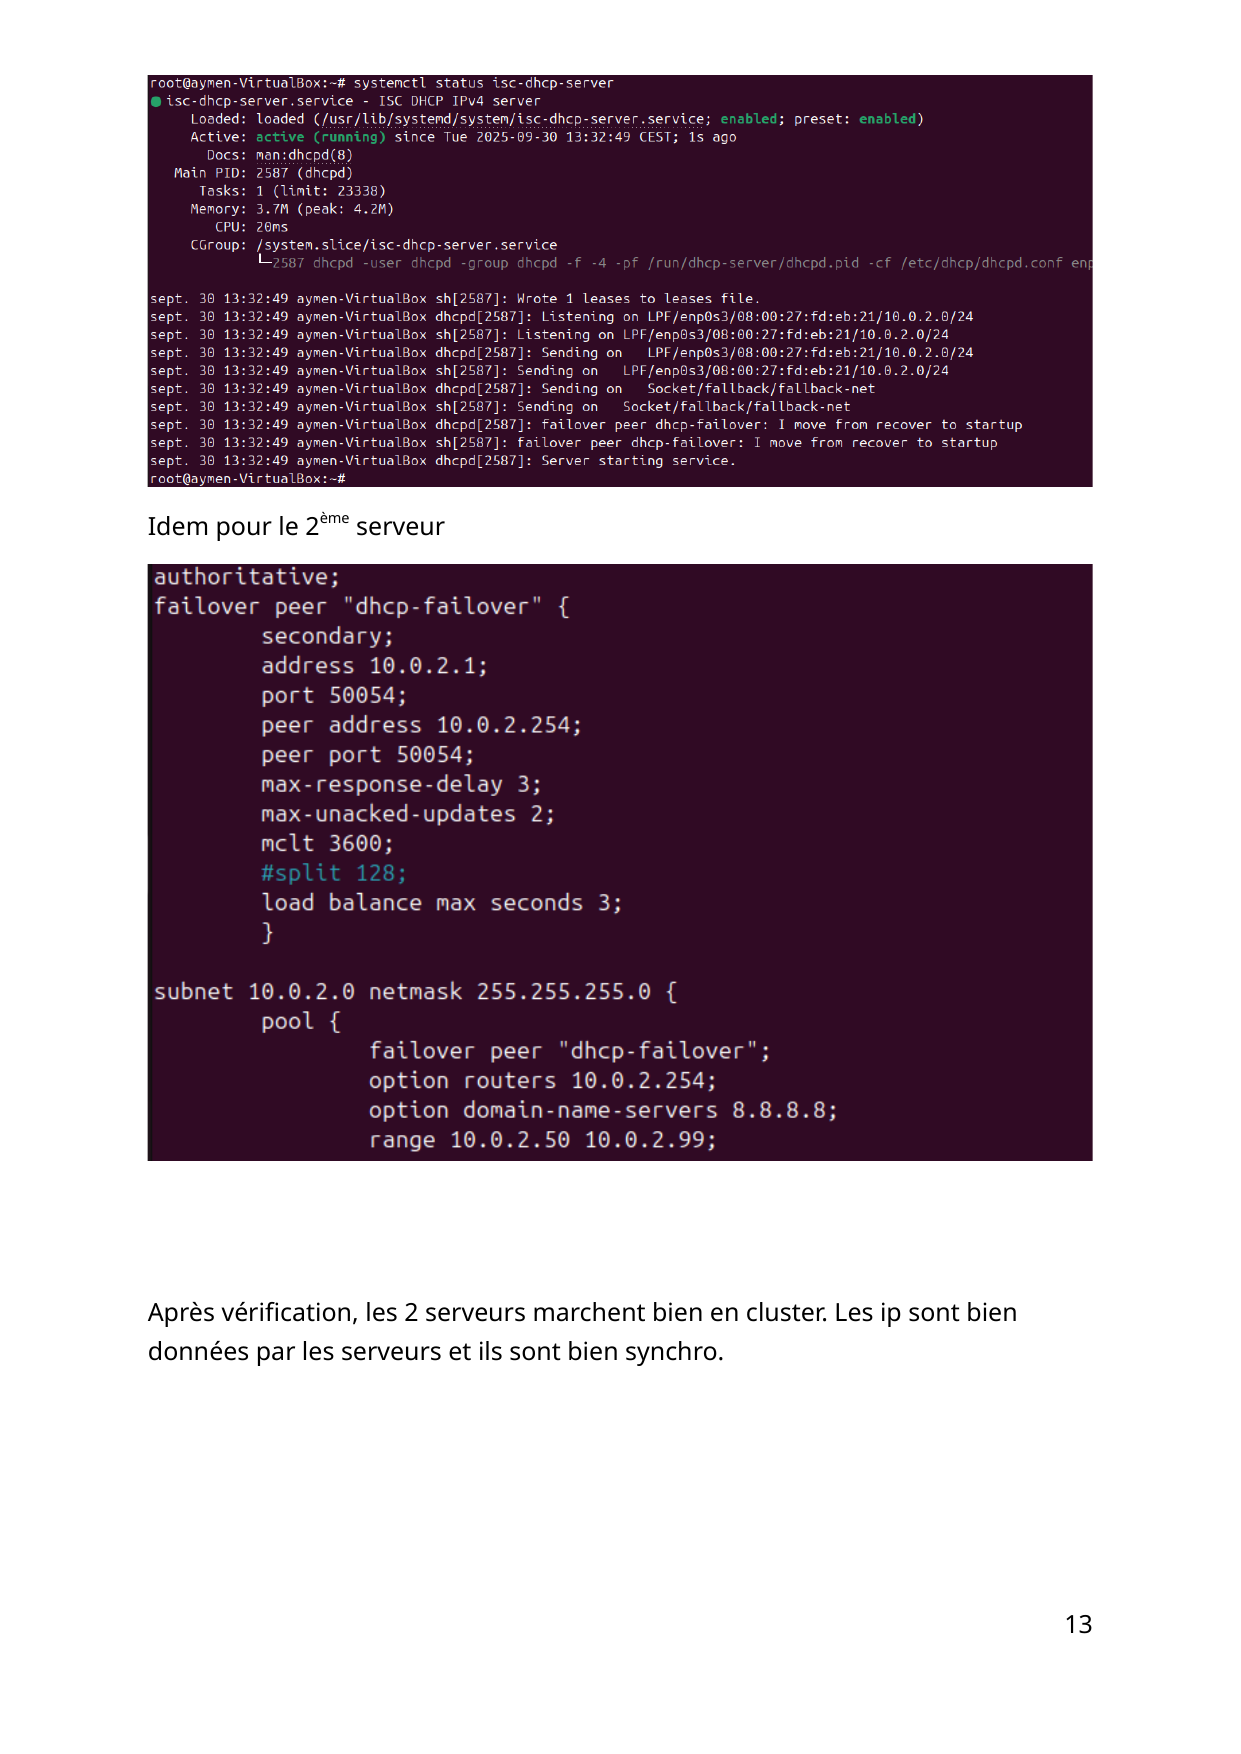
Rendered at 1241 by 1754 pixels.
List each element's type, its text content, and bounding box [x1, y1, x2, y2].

text Après vérification, les 2 serveurs marchent bien en cluster. Les ip sont bien données par les serveurs et ils sont bien synchro. [148, 1294, 1093, 1367]
text Idem pour le 2ème serveur [148, 508, 1093, 542]
